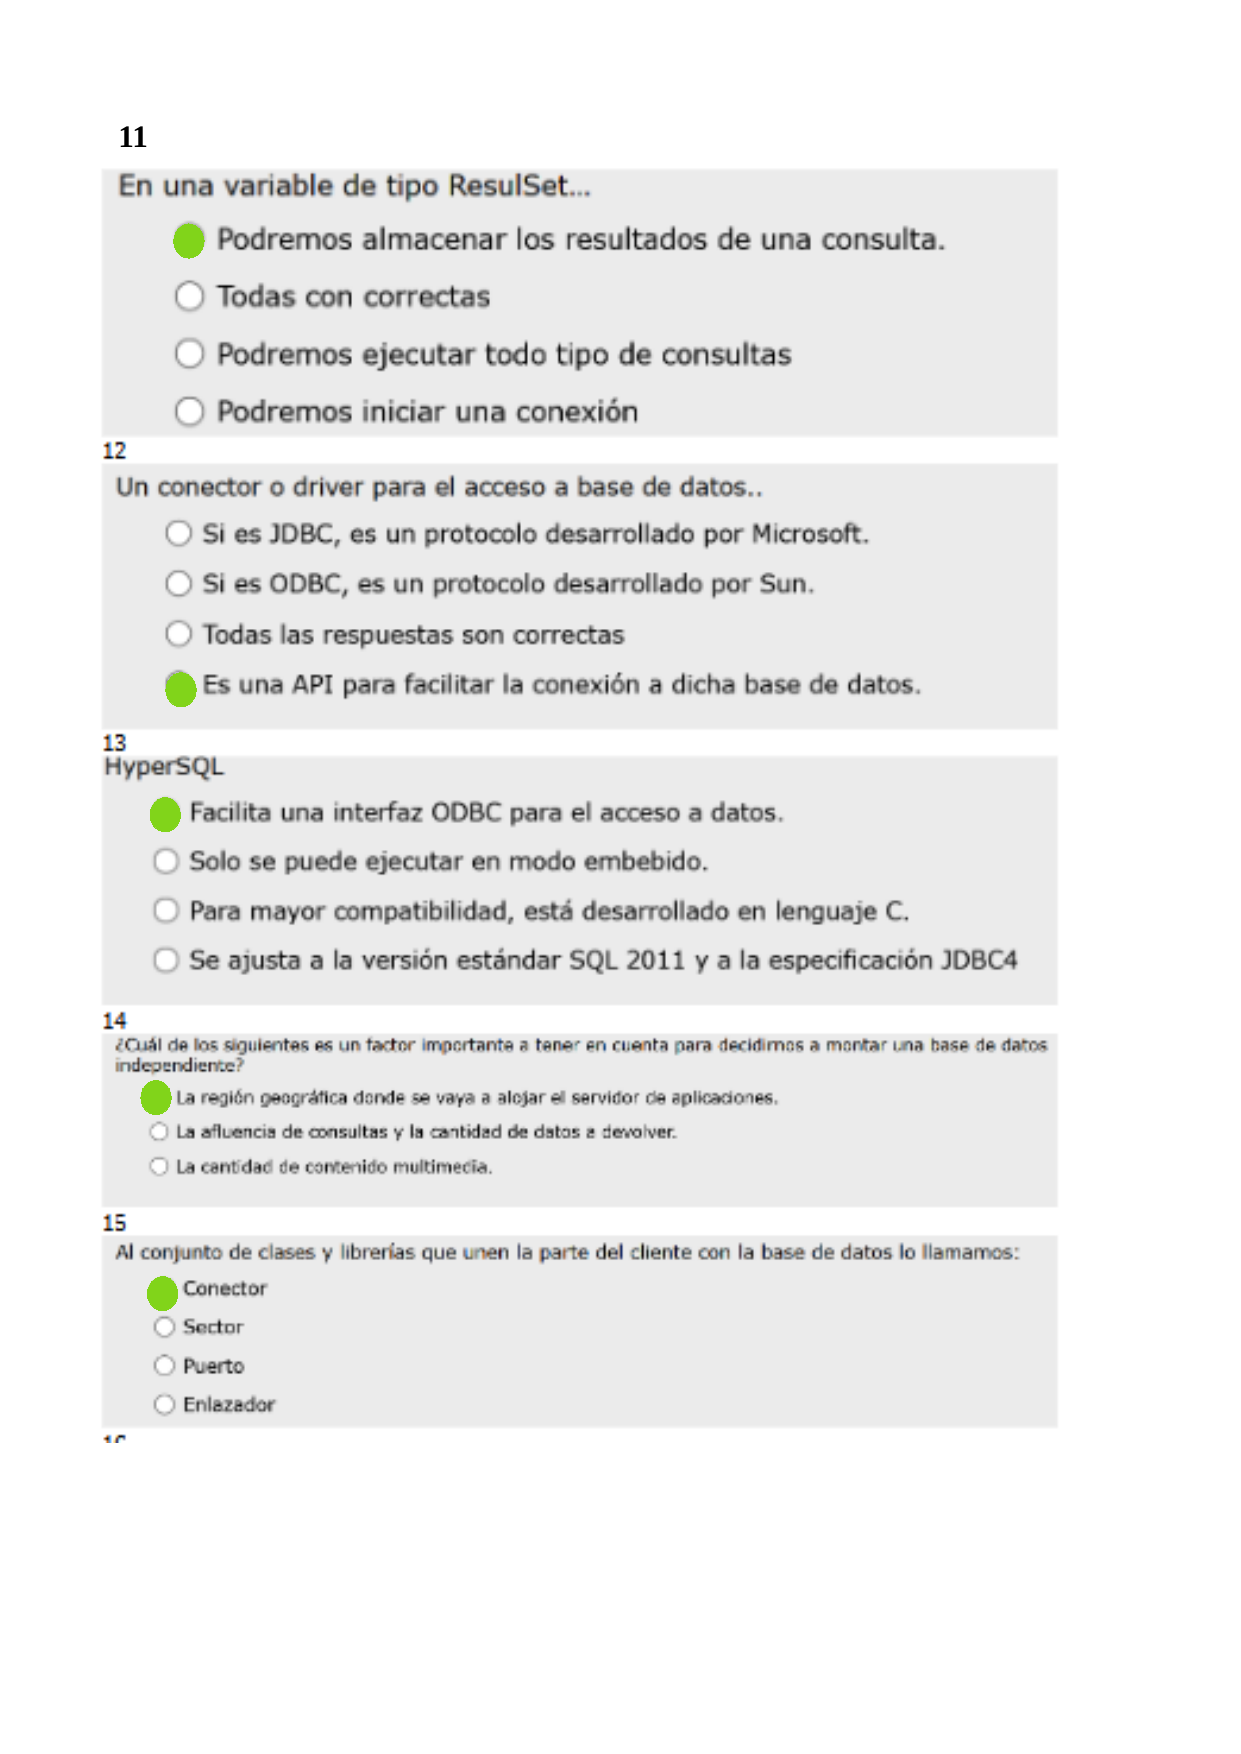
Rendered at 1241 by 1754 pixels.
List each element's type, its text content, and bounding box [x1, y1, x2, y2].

picture [88, 160, 1105, 1443]
text 11 [118, 118, 1122, 154]
